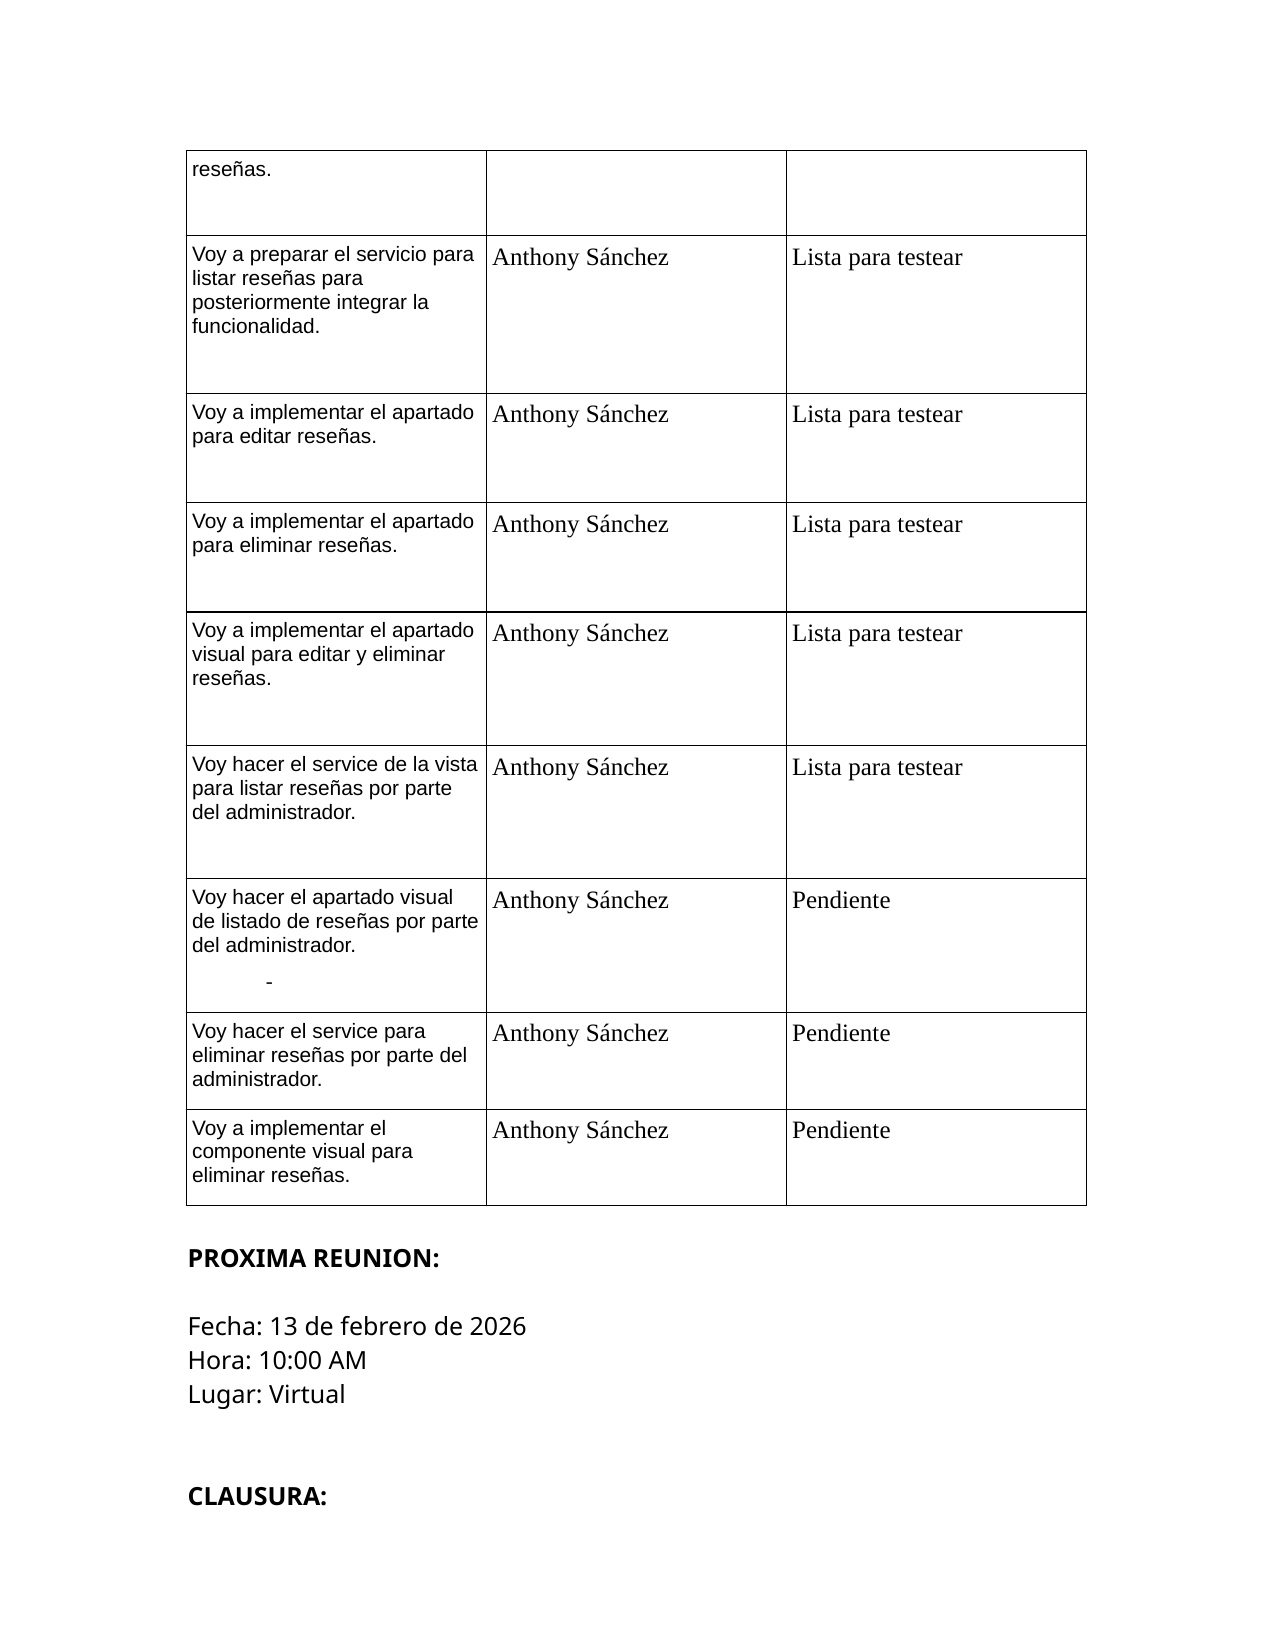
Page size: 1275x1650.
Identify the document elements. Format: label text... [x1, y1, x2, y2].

table_cell Lista para testear [787, 503, 1086, 611]
table_cell Voy a implementar el apartado para eliminar reseñas. [187, 503, 486, 611]
table_cell Voy hacer el apartado visual de listado de reseñas por parte del administrador. [187, 879, 486, 1012]
table_cell Lista para testear [787, 236, 1086, 393]
table_cell Voy a implementar el componente visual para eliminar reseñas. [187, 1110, 486, 1205]
table_cell Voy a preparar el servicio para listar reseñas para posteriormente integrar la funcionalidad. [187, 236, 486, 393]
table_cell Lista para testear [787, 613, 1086, 745]
table_cell [487, 151, 786, 235]
table_cell Anthony Sánchez [487, 503, 786, 611]
table_cell Lista para testear [787, 746, 1086, 878]
table_cell Anthony Sánchez [487, 879, 786, 1012]
table_cell Anthony Sánchez [487, 613, 786, 745]
table_cell Pendiente [787, 879, 1086, 1012]
text PROXIMA REUNION: [187, 1241, 1087, 1274]
table_cell Anthony Sánchez [487, 394, 786, 502]
table_cell Pendiente [787, 1110, 1086, 1205]
table_cell Voy hacer el service de la vista para listar reseñas por parte del administrador. [187, 746, 486, 878]
text Hora: 10:00 AM [187, 1343, 1087, 1377]
table_cell Voy hacer el service para eliminar reseñas por parte del administrador. [187, 1013, 486, 1108]
table_cell Voy a implementar el apartado visual para editar y eliminar reseñas. [187, 613, 486, 745]
table_cell [787, 151, 1086, 235]
text Fecha: 13 de febrero de 2026 [187, 1309, 1087, 1343]
table_cell Anthony Sánchez [487, 746, 786, 878]
table_cell reseñas. [187, 151, 486, 235]
table_cell Anthony Sánchez [487, 1110, 786, 1205]
table_cell Anthony Sánchez [487, 1013, 786, 1108]
table_cell Voy a implementar el apartado para editar reseñas. [187, 394, 486, 502]
text Lugar: Virtual [187, 1377, 1087, 1411]
table_cell Pendiente [787, 1013, 1086, 1108]
table_cell Lista para testear [787, 394, 1086, 502]
text CLAUSURA: [187, 1479, 1087, 1513]
table_cell Anthony Sánchez [487, 236, 786, 393]
